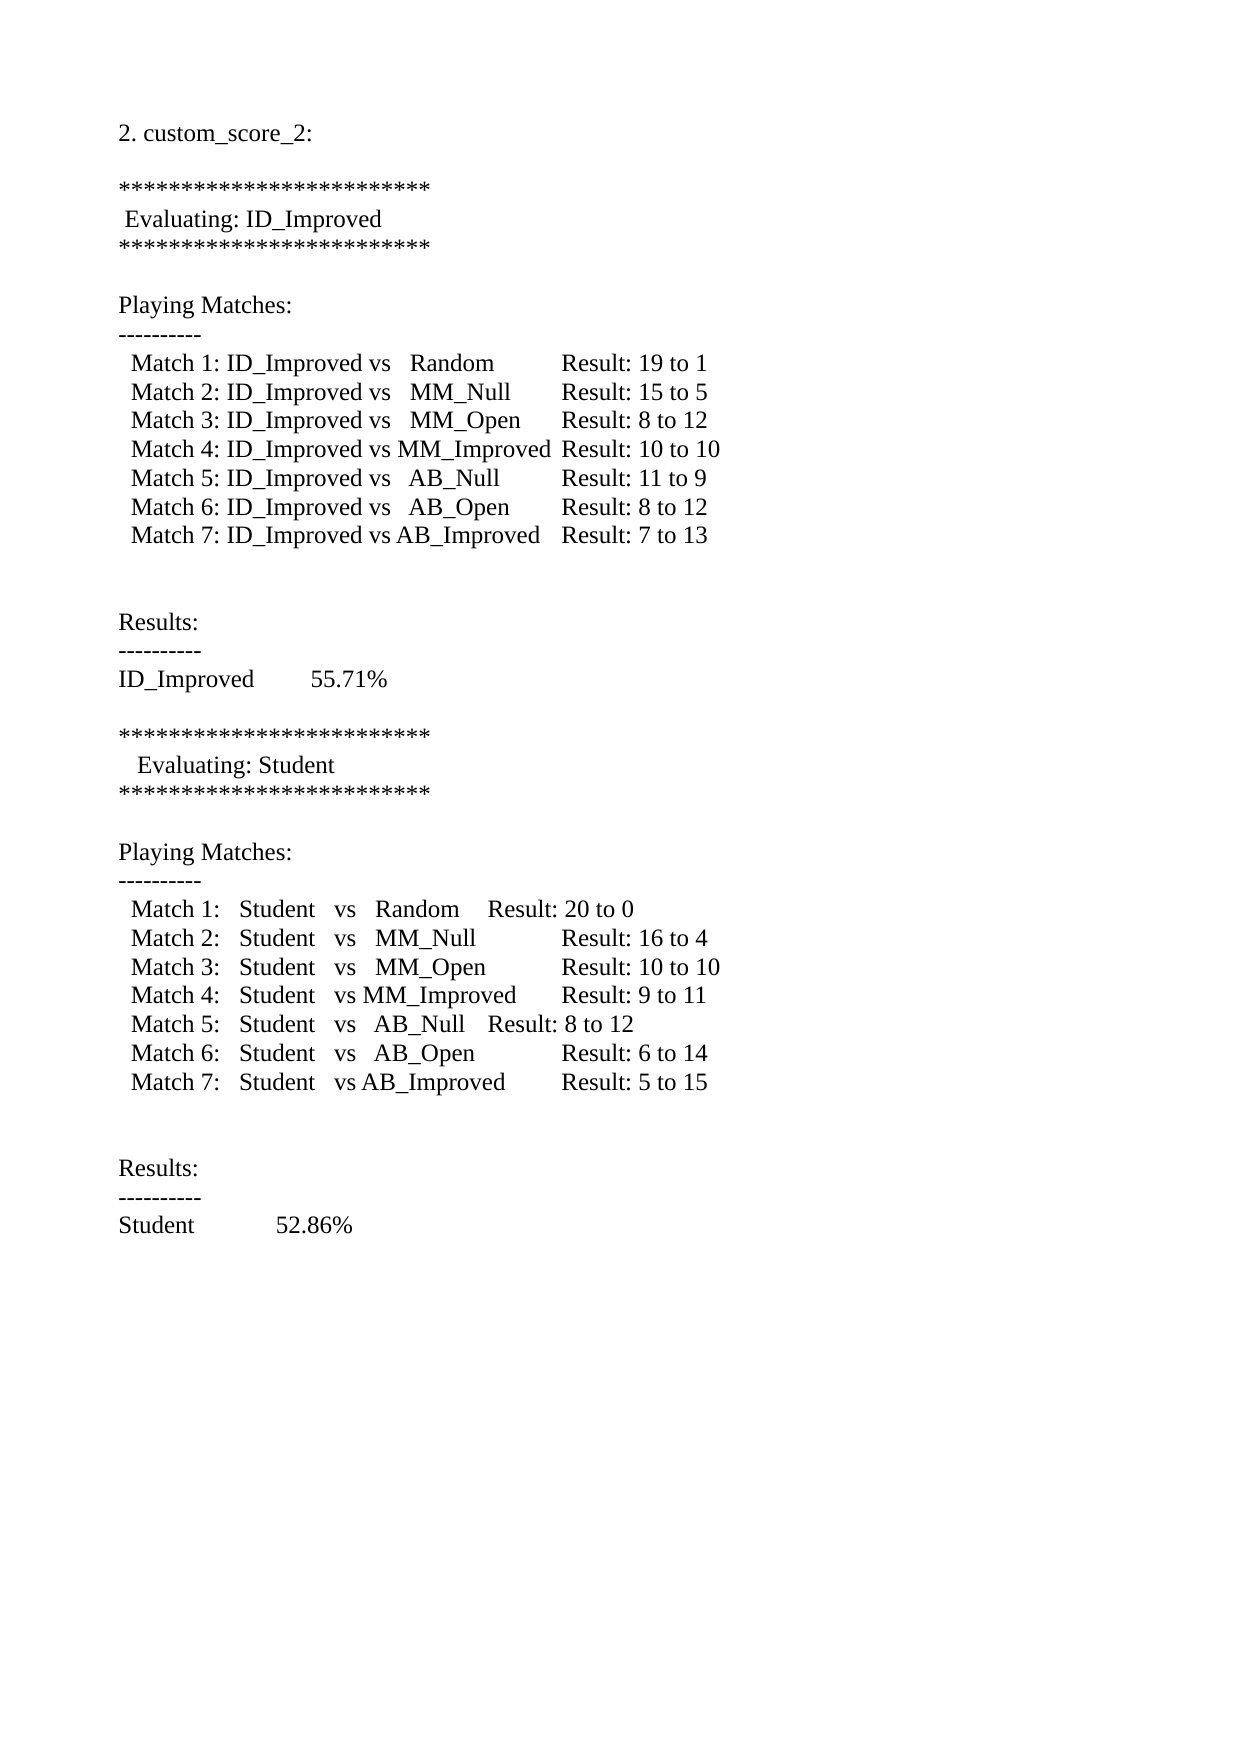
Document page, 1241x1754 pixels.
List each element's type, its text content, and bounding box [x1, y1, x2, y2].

text Match 7: Student vs AB_Improved Result: 5 to 15 [118, 1067, 1122, 1096]
text Playing Matches: [118, 837, 1122, 866]
text ************************* [118, 722, 1122, 751]
text Match 6: ID_Improved vs AB_Open Result: 8 to 12 [118, 492, 1122, 521]
text 2. custom_score_2: [118, 118, 1122, 147]
text ---------- [118, 319, 1122, 348]
text ---------- [118, 636, 1122, 664]
text ************************* [118, 176, 1122, 204]
text ID_Improved 55.71% [118, 664, 1122, 693]
text Match 5: Student vs AB_Null Result: 8 to 12 [118, 1009, 1122, 1038]
text ---------- [118, 1182, 1122, 1211]
text Match 3: Student vs MM_Open Result: 10 to 10 [118, 952, 1122, 981]
text Match 5: ID_Improved vs AB_Null Result: 11 to 9 [118, 463, 1122, 492]
text ---------- [118, 866, 1122, 894]
text Match 2: ID_Improved vs MM_Null Result: 15 to 5 [118, 377, 1122, 406]
text Match 4: Student vs MM_Improved Result: 9 to 11 [118, 981, 1122, 1009]
text Match 4: ID_Improved vs MM_Improved Result: 10 to 10 [118, 434, 1122, 463]
text Match 2: Student vs MM_Null Result: 16 to 4 [118, 923, 1122, 952]
text Results: [118, 607, 1122, 636]
text Evaluating: Student [118, 751, 1122, 779]
text ************************* [118, 779, 1122, 808]
text Playing Matches: [118, 291, 1122, 319]
text Match 1: ID_Improved vs Random Result: 19 to 1 [118, 348, 1122, 377]
text Evaluating: ID_Improved [118, 204, 1122, 233]
text Match 1: Student vs Random Result: 20 to 0 [118, 894, 1122, 923]
text Match 6: Student vs AB_Open Result: 6 to 14 [118, 1038, 1122, 1067]
text Match 3: ID_Improved vs MM_Open Result: 8 to 12 [118, 406, 1122, 434]
text Results: [118, 1153, 1122, 1182]
text ************************* [118, 233, 1122, 262]
text Student 52.86% [118, 1211, 1122, 1239]
text Match 7: ID_Improved vs AB_Improved Result: 7 to 13 [118, 521, 1122, 549]
